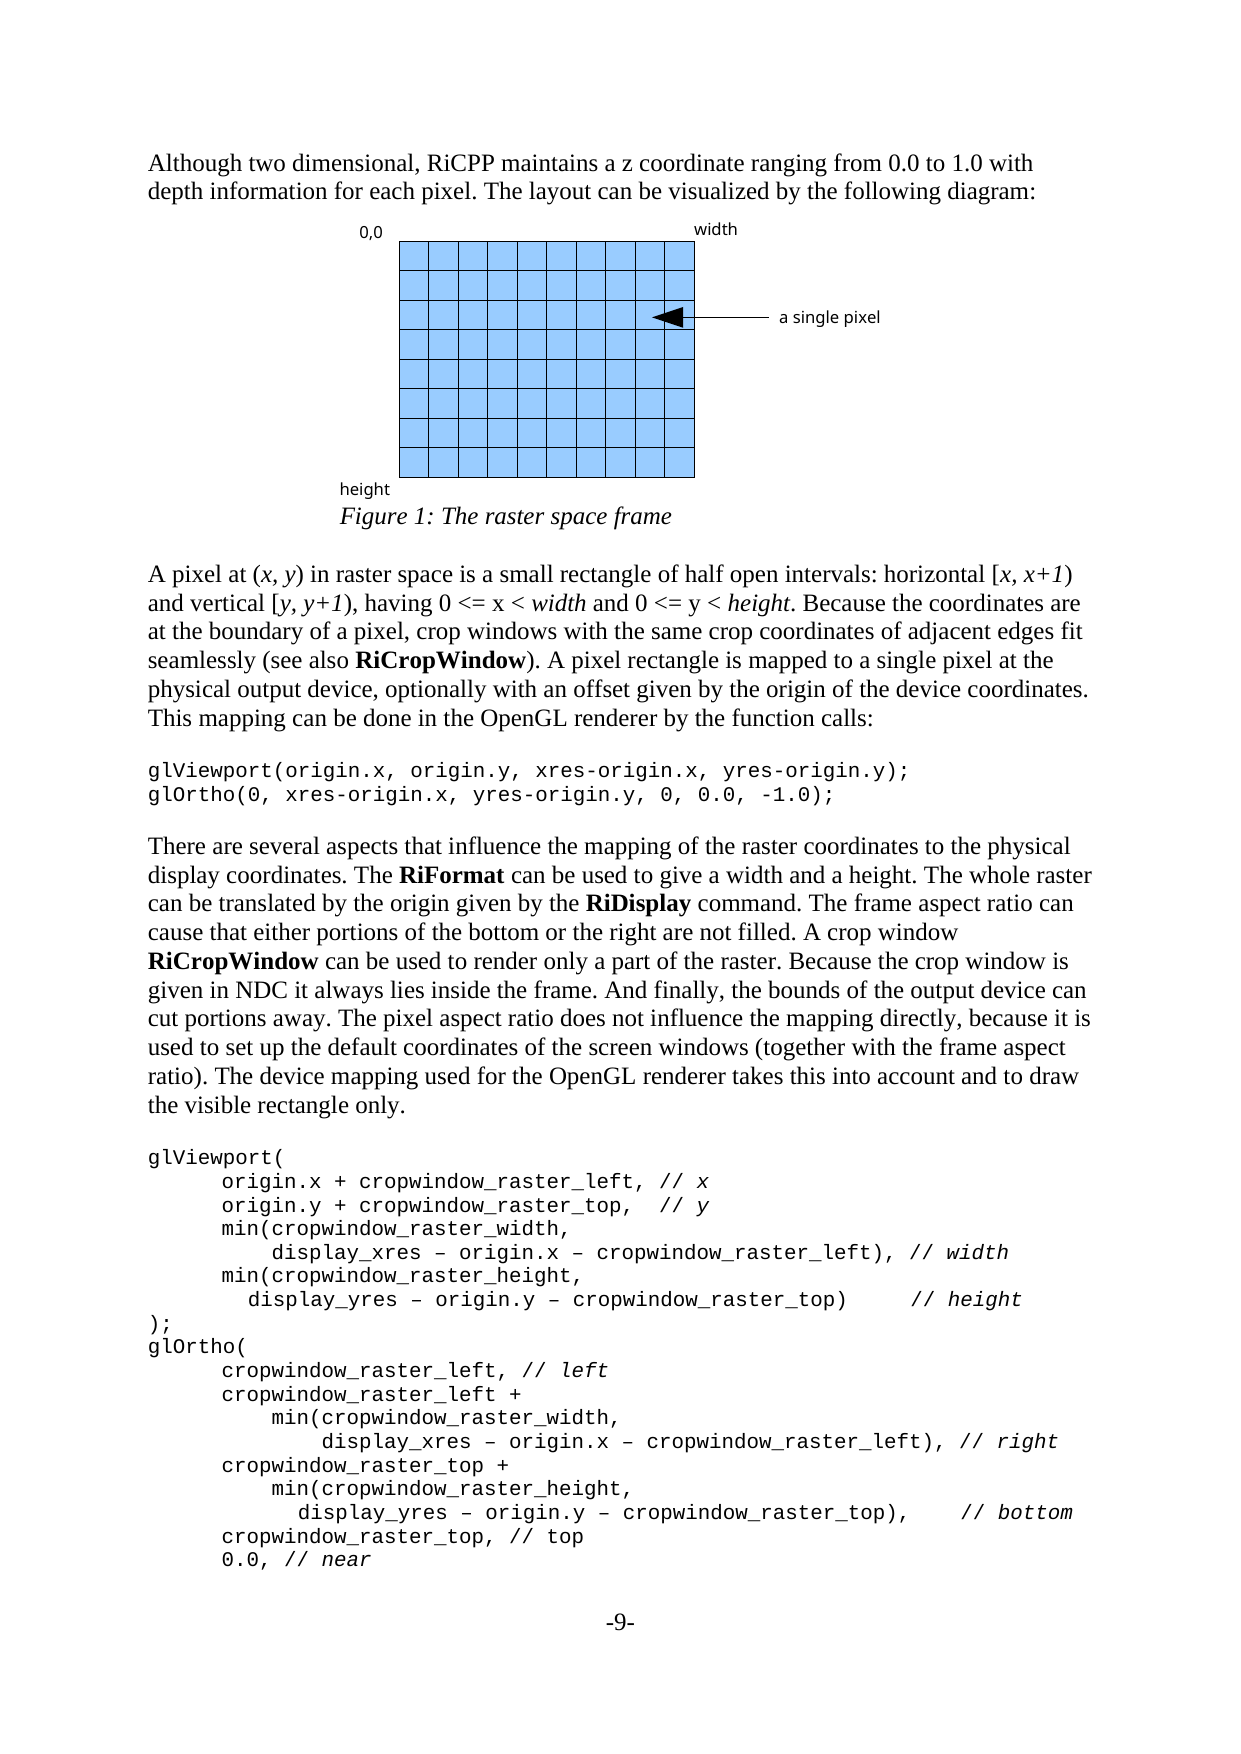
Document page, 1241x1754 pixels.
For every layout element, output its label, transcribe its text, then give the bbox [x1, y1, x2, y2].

text A pixel at (x, y) in raster space is a small rectangle of half open intervals: horizontal [x, x+1) and vertical [y, y+1), having 0 <= x < width and 0 <= y < height. Because the coordinates are at the boundary of a pixel, crop windows with the same crop coordinates of adjacent edges fit seamlessly (see also RiCropWindow). A pixel rectangle is mapped to a single pixel at the physical output device, optionally with an offset given by the origin of the device coordinates. This mapping can be done in the OpenGL renderer by the function calls: [148, 559, 1092, 731]
text display_yres – origin.y – cropwindow_raster_top) // height [148, 1289, 1092, 1313]
text display_xres – origin.x – cropwindow_raster_left), // width [148, 1242, 1092, 1266]
text cropwindow_raster_top + [148, 1455, 1092, 1478]
text cropwindow_raster_left + [148, 1384, 1092, 1407]
text 0.0, // near [148, 1549, 1092, 1573]
text glOrtho( [148, 1336, 1092, 1360]
text min(cropwindow_raster_width, [148, 1218, 1092, 1242]
text min(cropwindow_raster_height, [148, 1266, 1092, 1289]
text glViewport(origin.x, origin.y, xres-origin.x, yres-origin.y); [148, 760, 1092, 784]
text glOrtho(0, xres-origin.x, yres-origin.y, 0, 0.0, -1.0); [148, 784, 1092, 807]
text display_yres – origin.y – cropwindow_raster_top), // bottom [148, 1502, 1092, 1526]
text ); [148, 1313, 1092, 1336]
text min(cropwindow_raster_width, [148, 1407, 1092, 1431]
text There are several aspects that influence the mapping of the raster coordinates to the physical display coordinates. The RiFormat can be used to give a width and a height. The whole raster can be translated by the origin given by the RiDisplay command. The frame aspect ratio can cause that either portions of the bottom or the right are not filled. A crop window RiCropWindow can be used to render only a part of the raster. Because the crop window is given in NDC it always lies inside the frame. And finally, the bounds of the output device can cut portions away. The pixel aspect ratio does not influence the mapping directly, because it is used to set up the default coordinates of the screen windows (together with the frame aspect ratio). The device mapping used for the OpenGL renderer takes this into account and to draw the visible rectangle only. [148, 831, 1092, 1118]
text cropwindow_raster_left, // left [148, 1360, 1092, 1384]
text Figure 1: The raster space frame [339, 230, 901, 530]
text origin.x + cropwindow_raster_left, // x [148, 1171, 1092, 1194]
text min(cropwindow_raster_height, [148, 1478, 1092, 1502]
text display_xres – origin.x – cropwindow_raster_left), // right [148, 1431, 1092, 1455]
text cropwindow_raster_top, // top [148, 1526, 1092, 1549]
text glViewport( [148, 1147, 1092, 1171]
text Although two dimensional, RiCPP maintains a z coordinate ranging from 0.0 to 1.0 with depth information for each pixel. The layout can be visualized by the following diagram: [148, 148, 1092, 205]
text origin.y + cropwindow_raster_top, // y [148, 1194, 1092, 1218]
